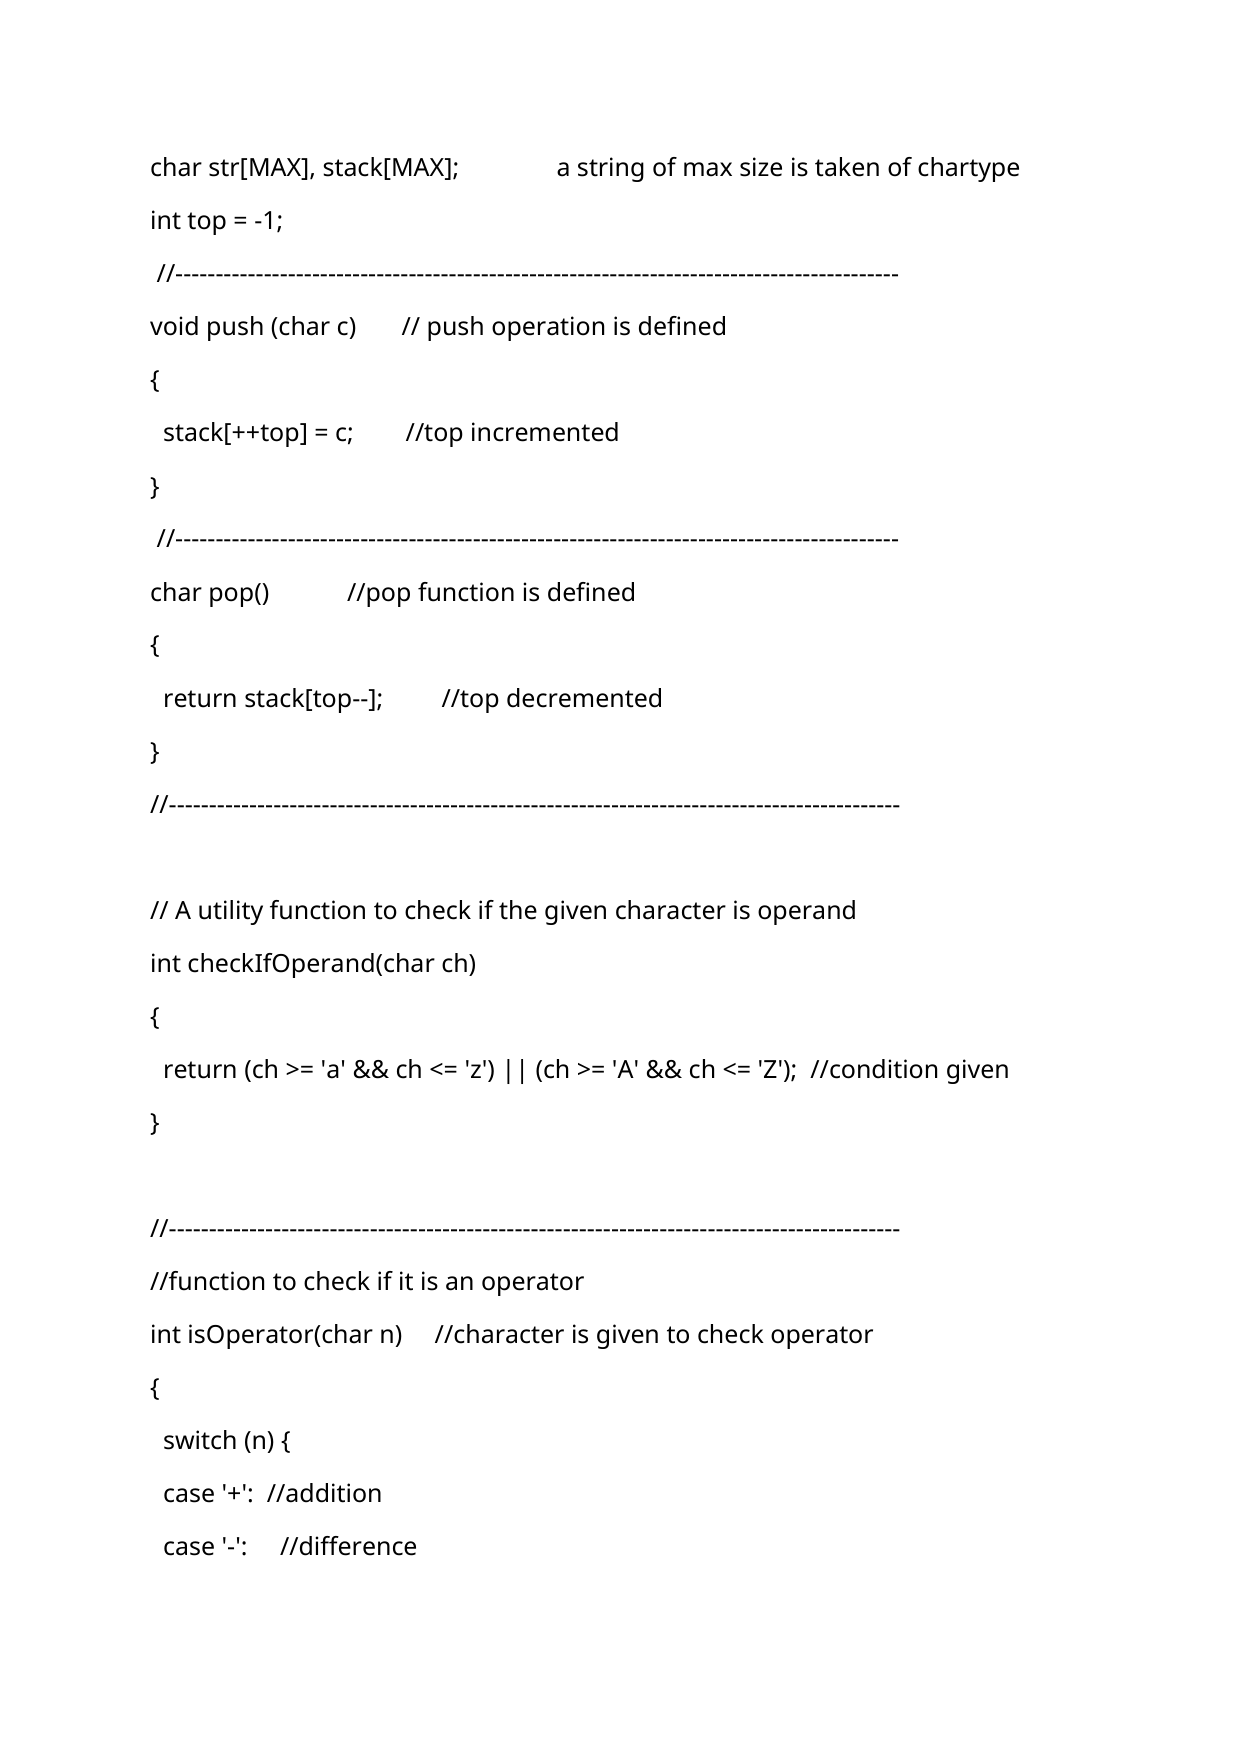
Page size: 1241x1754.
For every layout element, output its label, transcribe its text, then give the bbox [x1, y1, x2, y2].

text switch (n) { [150, 1422, 1090, 1457]
text char str[MAX], stack[MAX]; a string of max size is taken of chartype [150, 150, 1090, 184]
text } [150, 733, 1090, 767]
text { [150, 1369, 1090, 1403]
text //------------------------------------------------------------------------------------------- [150, 786, 1090, 820]
text { [150, 627, 1090, 661]
text char pop() //pop function is defined [150, 574, 1090, 608]
text //------------------------------------------------------------------------------------------- [150, 1210, 1090, 1244]
text { [150, 362, 1090, 396]
text // A utility function to check if the given character is operand [150, 892, 1090, 926]
text //function to check if it is an operator [150, 1263, 1090, 1297]
text } [150, 1104, 1090, 1138]
text stack[++top] = c; //top incremented [150, 415, 1090, 449]
text } [150, 468, 1090, 502]
text void push (char c) // push operation is defined [150, 309, 1090, 343]
text int checkIfOperand(char ch) [150, 945, 1090, 979]
text case '-': //difference [150, 1528, 1090, 1563]
text //------------------------------------------------------------------------------------------ [150, 256, 1090, 290]
text { [150, 998, 1090, 1032]
text int isOperator(char n) //character is given to check operator [150, 1316, 1090, 1351]
text //------------------------------------------------------------------------------------------ [150, 521, 1090, 555]
text return (ch >= 'a' && ch <= 'z') || (ch >= 'A' && ch <= 'Z'); //condition given [150, 1051, 1090, 1085]
text int top = -1; [150, 203, 1090, 237]
text case '+': //addition [150, 1476, 1090, 1509]
text return stack[top--]; //top decremented [150, 680, 1090, 714]
